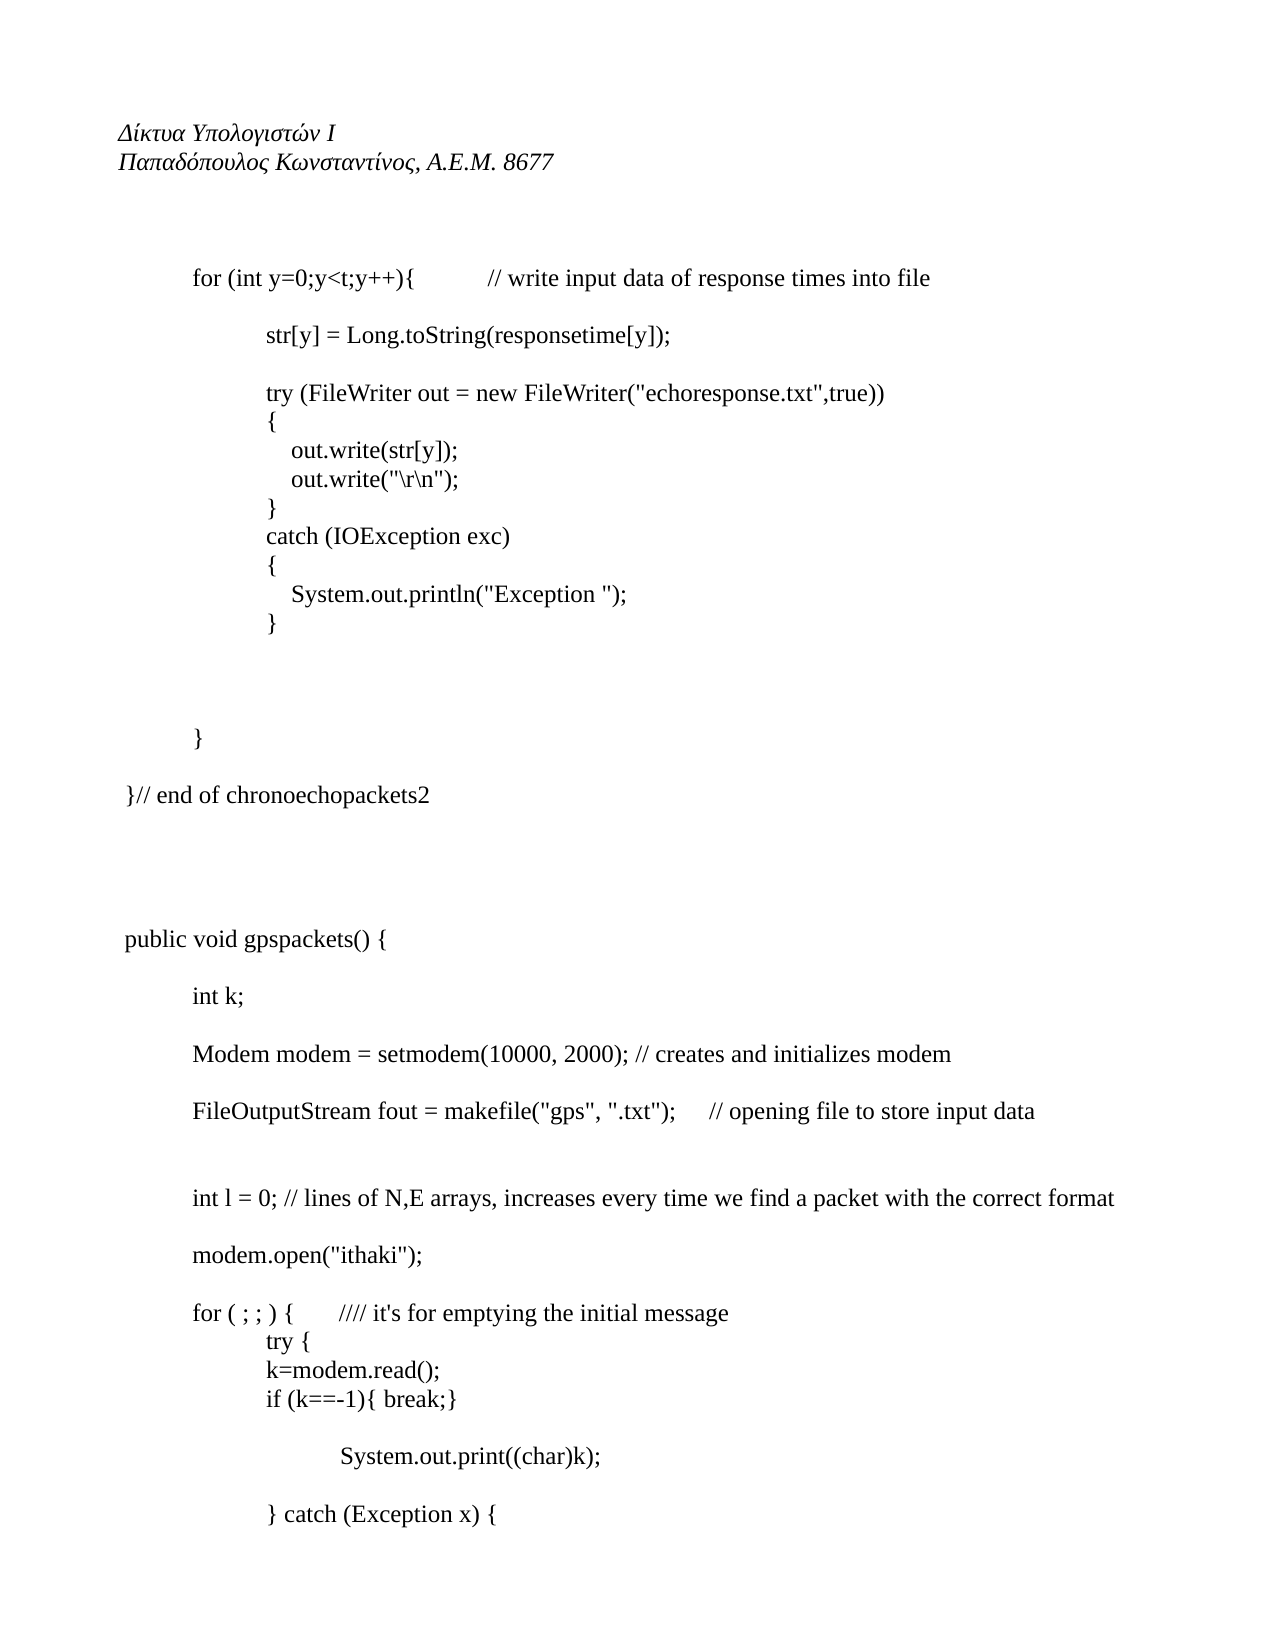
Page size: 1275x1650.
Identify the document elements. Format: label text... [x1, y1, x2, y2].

text out.write("\r\n"); [118, 464, 1157, 493]
text int l = 0; // lines of N,E arrays, increases every time we find a packet with the correct format [118, 1183, 1157, 1211]
text catch (IOException exc) [118, 521, 1157, 550]
text for ( ; ; ) { //// it's for emptying the initial message [118, 1298, 1157, 1326]
text k=modem.read(); [118, 1355, 1157, 1384]
text } catch (Exception x) { [118, 1499, 1157, 1528]
text try { [118, 1326, 1157, 1355]
text } [118, 723, 1157, 751]
text int k; [118, 981, 1157, 1010]
text str[y] = Long.toString(responsetime[y]); [118, 320, 1157, 349]
text for (int y=0;y<t;y++){ // write input data of response times into file [118, 263, 1157, 291]
text { [118, 550, 1157, 579]
text out.write(str[y]); [118, 435, 1157, 464]
text modem.open("ithaki"); [118, 1240, 1157, 1269]
text }// end of chronoechopackets2 [118, 780, 1157, 809]
text { [118, 406, 1157, 435]
text } [118, 608, 1157, 636]
text if (k==-1){ break;} [118, 1384, 1157, 1413]
text } [118, 493, 1157, 521]
text public void gpspackets() { [118, 924, 1157, 953]
text Modem modem = setmodem(10000, 2000); // creates and initializes modem [118, 1039, 1157, 1068]
text System.out.println("Exception "); [118, 579, 1157, 608]
text try (FileWriter out = new FileWriter("echoresponse.txt",true)) [118, 378, 1157, 406]
text System.out.print((char)k); [118, 1441, 1157, 1470]
text FileOutputStream fout = makefile("gps", ".txt"); // opening file to store input data [118, 1096, 1157, 1125]
